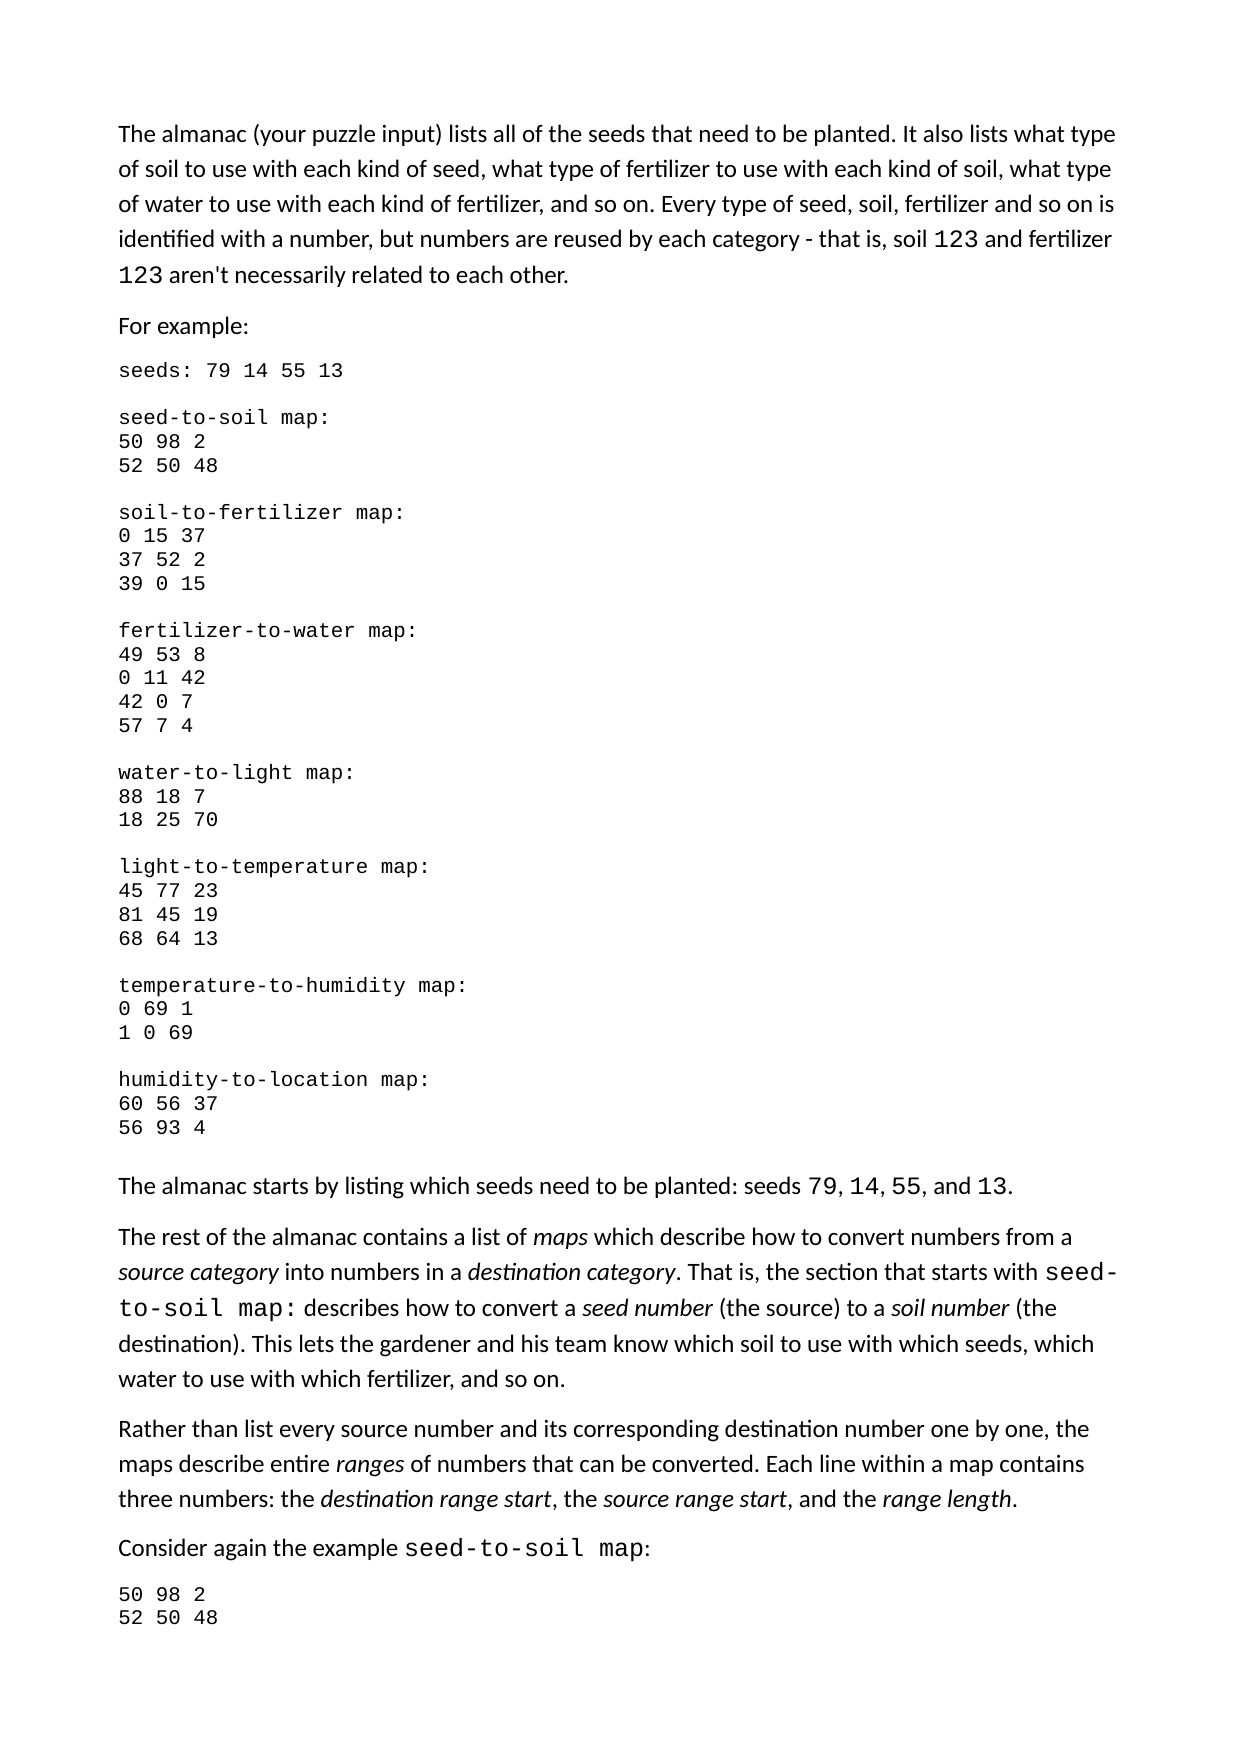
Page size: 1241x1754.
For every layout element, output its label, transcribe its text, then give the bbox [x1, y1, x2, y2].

text 57 7 4 [118, 715, 1122, 738]
text The almanac (your puzzle input) lists all of the seeds that need to be planted. It also lists what type of soil to use with each kind of seed, what type of fertilizer to use with each kind of soil, what type of water to use with each kind of fertilizer, and so on. Every type of seed, soil, fertilizer and so on is identified with a number, but numbers are reused by each category - that is, soil 123 and fertilizer 123 aren't necessarily related to each other. [118, 118, 1122, 291]
text seed-to-soil map: [118, 407, 1122, 431]
text 39 0 15 [118, 573, 1122, 596]
text The almanac starts by listing which seeds need to be planted: seeds 79, 14, 55, and 13. [118, 1170, 1122, 1202]
text humidity-to-location map: [118, 1069, 1122, 1093]
text The rest of the almanac contains a list of maps which describe how to convert numbers from a source category into numbers in a destination category. That is, the section that starts with seed-to-soil map: describes how to convert a seed number (the source) to a soil number (the destination). This lets the gardener and his team know which soil to use with which seeds, which water to use with which fertilizer, and so on. [118, 1221, 1122, 1394]
text seeds: 79 14 55 13 [118, 360, 1122, 384]
text Rather than list every source number and its corresponding destination number one by one, the maps describe entire ranges of numbers that can be converted. Each line within a map contains three numbers: the destination range start, the source range start, and the range length. [118, 1413, 1122, 1513]
text 18 25 70 [118, 809, 1122, 833]
text 88 18 7 [118, 786, 1122, 809]
text 45 77 23 [118, 880, 1122, 904]
text fertilizer-to-water map: [118, 620, 1122, 644]
text 0 15 37 [118, 526, 1122, 549]
text 56 93 4 [118, 1117, 1122, 1140]
text 49 53 8 [118, 644, 1122, 667]
text 1 0 69 [118, 1022, 1122, 1046]
text For example: [118, 310, 1122, 341]
text 37 52 2 [118, 549, 1122, 573]
text water-to-light map: [118, 762, 1122, 786]
text soil-to-fertilizer map: [118, 502, 1122, 526]
text 52 50 48 [118, 454, 1122, 478]
text light-to-temperature map: [118, 857, 1122, 880]
text 0 69 1 [118, 998, 1122, 1022]
text 42 0 7 [118, 691, 1122, 715]
text 50 98 2 [118, 431, 1122, 454]
text 81 45 19 [118, 904, 1122, 927]
text 68 64 13 [118, 927, 1122, 951]
text temperature-to-humidity map: [118, 975, 1122, 998]
text 60 56 37 [118, 1093, 1122, 1117]
text Consider again the example seed-to-soil map: [118, 1532, 1122, 1564]
text 52 50 48 [118, 1607, 1122, 1631]
text 50 98 2 [118, 1583, 1122, 1607]
text 0 11 42 [118, 667, 1122, 691]
